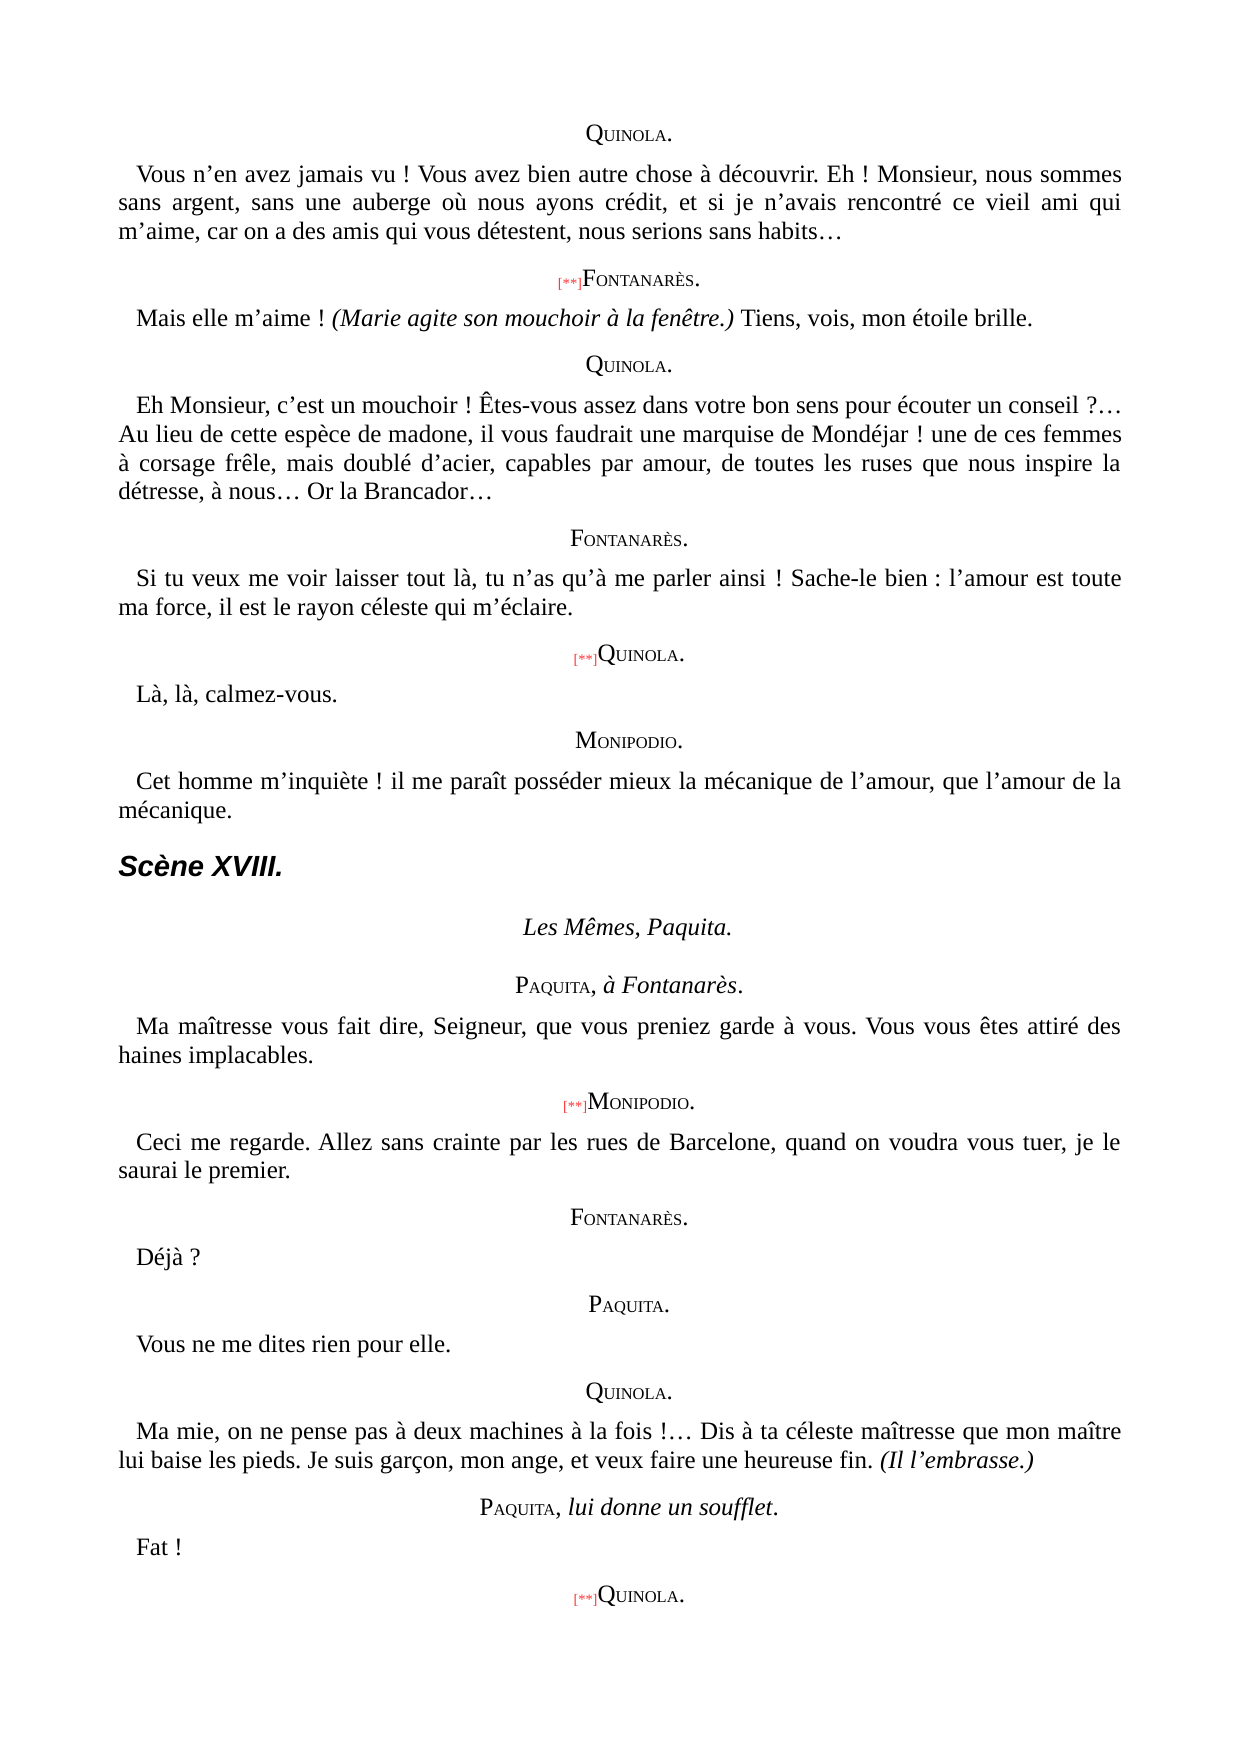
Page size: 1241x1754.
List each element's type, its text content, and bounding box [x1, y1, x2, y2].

text [**]Fontanarès. [118, 263, 1122, 291]
text Ma maîtresse vous fait dire, Seigneur, que vous preniez garde à vous. Vous vous êtes attiré des haines implacables. [118, 1011, 1122, 1068]
text Déjà ? [118, 1242, 1122, 1271]
text Cet homme m’inquiète ! il me paraît posséder mieux la mécanique de l’amour, que l’amour de la mécanique. [118, 766, 1122, 823]
text [**]Monipodio. [118, 1086, 1122, 1115]
text Paquita, lui donne un soufflet. [118, 1492, 1122, 1520]
text Quinola. [118, 1376, 1122, 1405]
text Là, là, calmez-vous. [118, 679, 1122, 708]
text Vous n’en avez jamais vu ! Vous avez bien autre chose à découvrir. Eh ! Monsieur, nous sommes sans argent, sans une auberge où nous ayons crédit, et si je n’avais rencontré ce vieil ami qui m’aime, car on a des amis qui vous détestent, nous serions sans habits… [118, 159, 1122, 245]
subtitle Scène XVIII. [118, 848, 1122, 882]
text Fontanarès. [118, 1202, 1122, 1231]
text Eh Monsieur, c’est un mouchoir ! Êtes-vous assez dans votre bon sens pour écouter un conseil ?… Au lieu de cette espèce de madone, il vous faudrait une marquise de Mondéjar ! une de ces femmes à corsage frêle, mais doublé d’acier, capables par amour, de toutes les ruses que nous inspire la détresse, à nous… Or la Brancador… [118, 390, 1122, 505]
text Quinola. [118, 349, 1122, 378]
text Mais elle m’aime ! (Marie agite son mouchoir à la fenêtre.) Tiens, vois, mon étoile brille. [118, 303, 1122, 332]
text Vous ne me dites rien pour elle. [118, 1329, 1122, 1358]
text Quinola. [118, 118, 1122, 147]
text Fat ! [118, 1532, 1122, 1561]
text Paquita, à Fontanarès. [118, 971, 1122, 999]
text Paquita. [118, 1289, 1122, 1318]
text [**]Quinola. [118, 638, 1122, 667]
text Fontanarès. [118, 523, 1122, 552]
text Si tu veux me voir laisser tout là, tu n’as qu’à me parler ainsi ! Sache-le bien : l’amour est toute ma force, il est le rayon céleste qui m’éclaire. [118, 563, 1122, 621]
text Ceci me regarde. Allez sans crainte par les rues de Barcelone, quand on voudra vous tuer, je le saurai le premier. [118, 1127, 1122, 1184]
text Monipodio. [118, 726, 1122, 754]
text Ma mie, on ne pense pas à deux machines à la fois !… Dis à ta céleste maîtresse que mon maître lui baise les pieds. Je suis garçon, mon ange, et veux faire une heureuse fin. (Il l’embrasse.) [118, 1416, 1122, 1474]
text Les Mêmes, Paquita. [118, 912, 1122, 941]
text [**]Quinola. [118, 1579, 1122, 1607]
